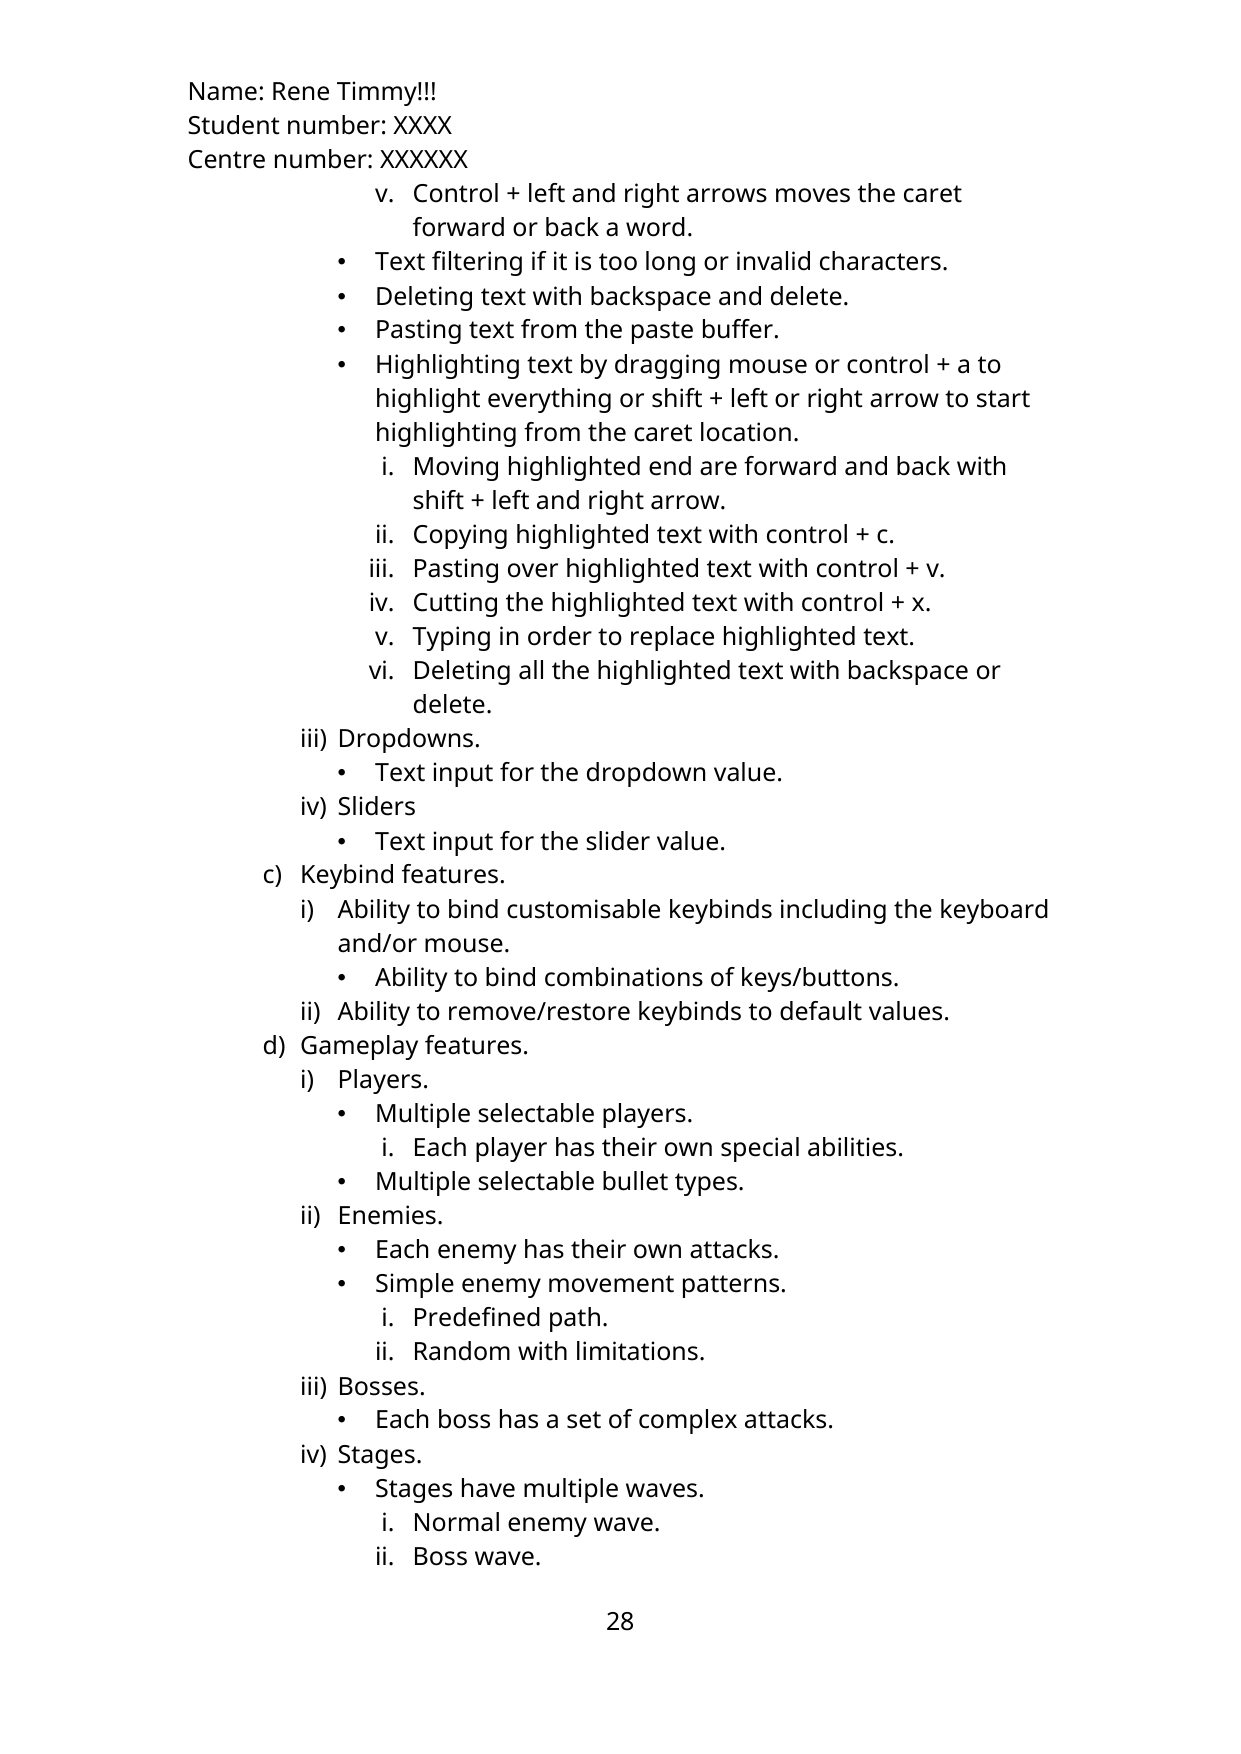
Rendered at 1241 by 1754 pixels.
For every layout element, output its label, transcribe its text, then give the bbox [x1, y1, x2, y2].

list Simple enemy movement patterns. [337, 1266, 1053, 1300]
list Cutting the highlighted text with control + x. [394, 585, 1053, 619]
list Random with limitations. [394, 1334, 1053, 1368]
list Enemies. [300, 1198, 1053, 1232]
list Gameplay features. [262, 1027, 1053, 1062]
list Multiple selectable players. [337, 1096, 1053, 1130]
list Sliders [300, 789, 1053, 823]
list Pasting text from the paste buffer. [337, 312, 1053, 346]
list Ability to bind combinations of keys/buttons. [337, 959, 1053, 993]
list Bosses. [300, 1368, 1053, 1402]
list Deleting all the highlighted text with backspace or delete. [394, 653, 1053, 721]
list Pasting over highlighted text with control + v. [394, 551, 1053, 585]
list Each player has their own special abilities. [394, 1130, 1053, 1164]
list Dropdowns. [300, 721, 1053, 755]
list Typing in order to replace highlighted text. [394, 619, 1053, 653]
list Keybind features. [262, 857, 1053, 891]
list Highlighting text by dragging mouse or control + a to highlight everything or shift + left or right arrow to start highlighting from the caret location. [337, 346, 1053, 448]
list Deleting text with backspace and delete. [337, 278, 1053, 312]
list Ability to bind customisable keybinds including the keyboard and/or mouse. [300, 891, 1053, 959]
list Text input for the dropdown value. [337, 755, 1053, 789]
list Normal enemy wave. [394, 1504, 1053, 1538]
list Each enemy has their own attacks. [337, 1232, 1053, 1266]
list Text input for the slider value. [337, 823, 1053, 857]
list Ability to remove/restore keybinds to default values. [300, 993, 1053, 1027]
list Multiple selectable bullet types. [337, 1164, 1053, 1198]
list Boss wave. [394, 1538, 1053, 1572]
list Copying highlighted text with control + c. [394, 517, 1053, 551]
list Players. [300, 1062, 1053, 1096]
list Stages. [300, 1436, 1053, 1470]
list Each boss has a set of complex attacks. [337, 1402, 1053, 1436]
list Predefined path. [394, 1300, 1053, 1334]
list Control + left and right arrows moves the caret forward or back a word. [394, 176, 1053, 244]
list Stages have multiple waves. [337, 1470, 1053, 1504]
list Text filtering if it is too long or invalid characters. [337, 244, 1053, 278]
list Moving highlighted end are forward and back with shift + left and right arrow. [394, 448, 1053, 517]
